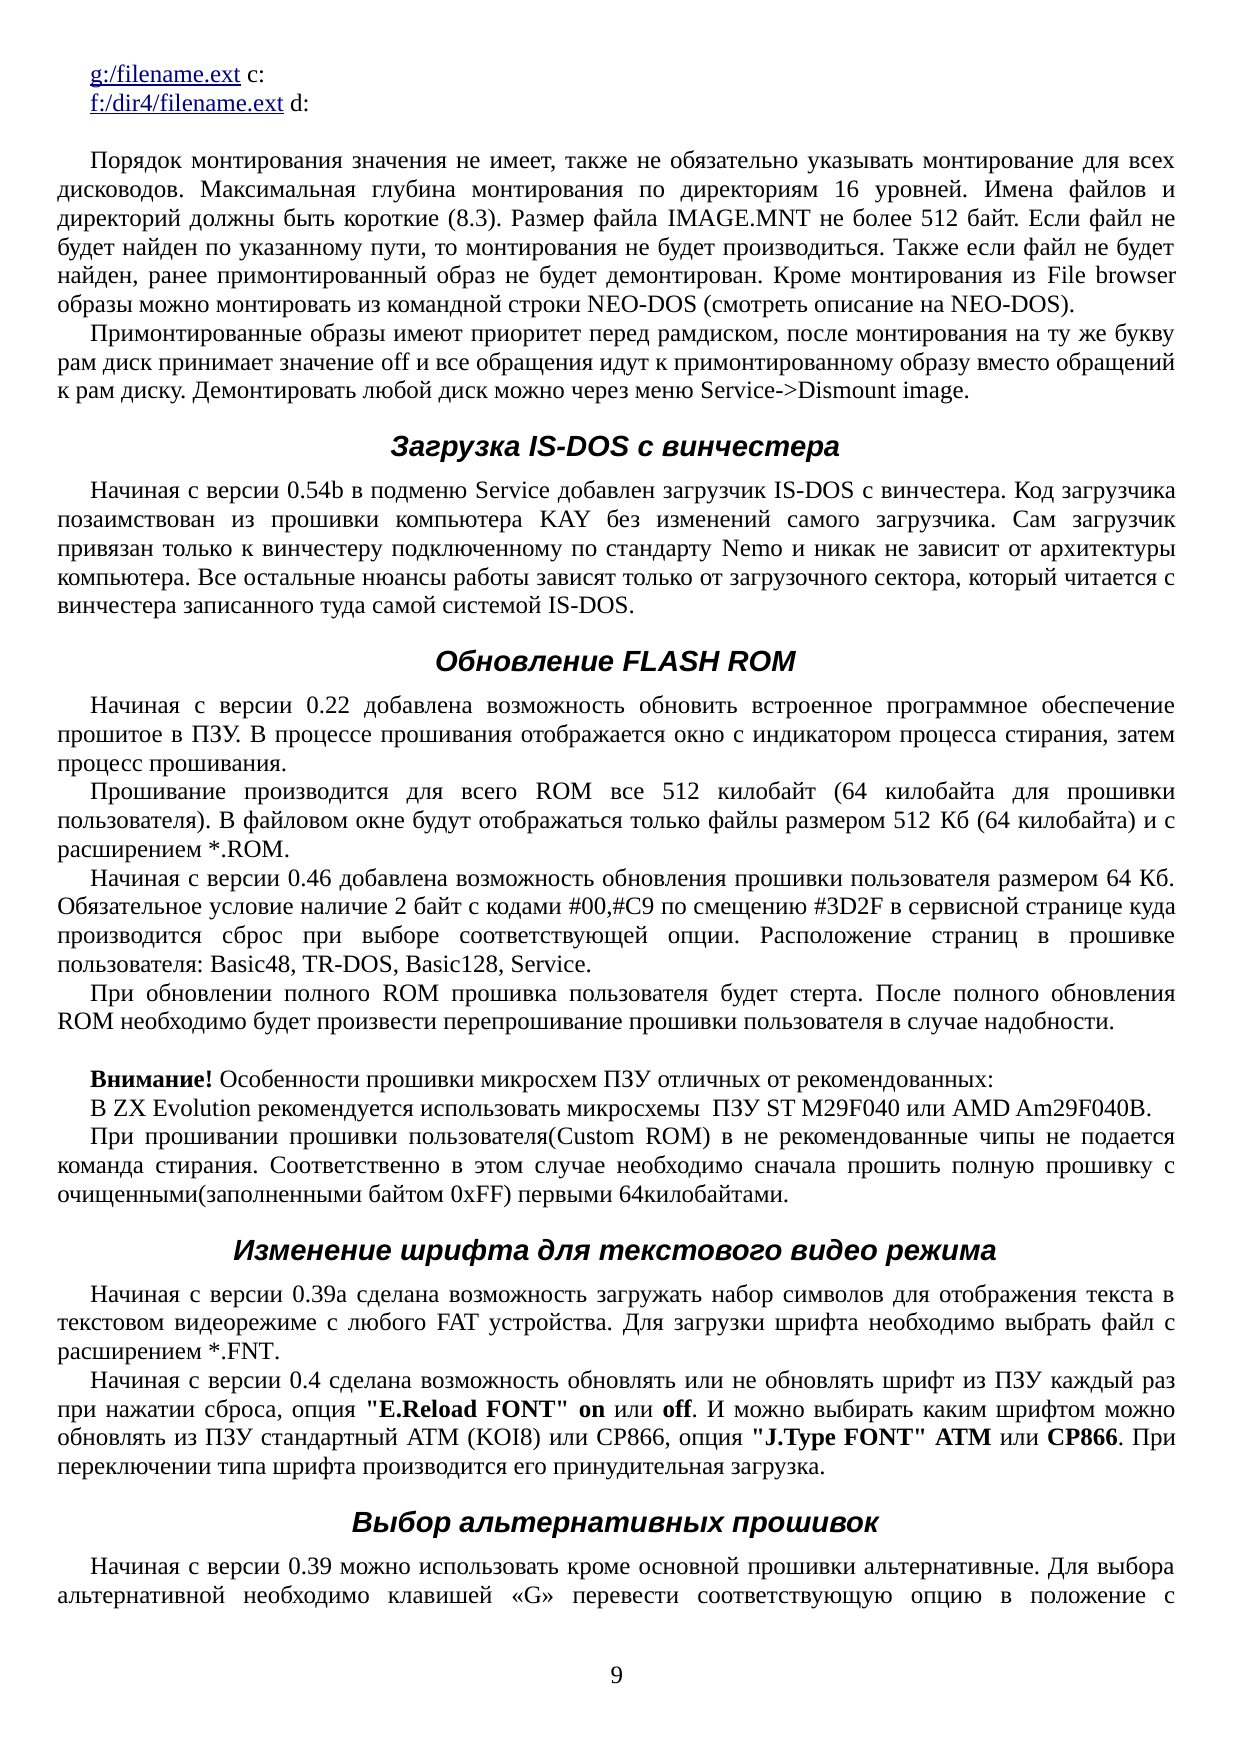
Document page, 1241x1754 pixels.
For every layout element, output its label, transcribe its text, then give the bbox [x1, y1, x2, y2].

text Внимание! Особенности прошивки микросхем ПЗУ отличных от рекомендованных: [57, 1064, 1176, 1093]
text Начиная с версии 0.39 можно использовать кроме основной прошивки альтернативные. Для выбора альтернативной необходимо клавишей «G» перевести соответствующую опцию в положение с [57, 1551, 1176, 1608]
text Примонтированные образы имеют приоритет перед рамдиском, после монтирования на ту же букву рам диск принимает значение off и все обращения идут к примонтированному образу вместо обращений к рам диску. Демонтировать любой диск можно через меню Service->Dismount image. [57, 318, 1176, 404]
text f:/dir4/filename.ext d: [57, 88, 1176, 117]
text При прошивании прошивки пользователя(Custom ROM) в не рекомендованные чипы не подается команда стирания. Соответственно в этом случае необходимо сначала прошить полную прошивку с очищенными(заполненными байтом 0xFF) первыми 64килобайтами. [57, 1121, 1176, 1208]
text Начиная с версии 0.54b в подменю Service добавлен загрузчик IS-DOS с винчестера. Код загрузчика позаимствован из прошивки компьютера KAY без изменений самого загрузчика. Сам загрузчик привязан только к винчестеру подключенному по стандарту Nemo и никак не зависит от архитектуры компьютера. Все остальные нюансы работы зависят только от загрузочного сектора, который читается с винчестера записанного туда самой системой IS-DOS. [57, 475, 1176, 619]
subtitle Обновление FLASH ROM [57, 644, 1176, 678]
text Порядок монтирования значения не имеет, также не обязательно указывать монтирование для всех дисководов. Максимальная глубина монтирования по директориям 16 уровней. Имена файлов и директорий должны быть короткие (8.3). Размер файла IMAGE.MNT не более 512 байт. Если файл не будет найден по указанному пути, то монтирования не будет производиться. Также если файл не будет найден, ранее примонтированный образ не будет демонтирован. Кроме монтирования из File browser образы можно монтировать из командной строки NEO-DOS (смотреть описание на NEO-DOS). [57, 146, 1176, 318]
subtitle Изменение шрифта для текстового видео режима [57, 1233, 1176, 1266]
text Прошивание производится для всего ROM все 512 килобайт (64 килобайта для прошивки пользователя). В файловом окне будут отображаться только файлы размером 512 Кб (64 килобайта) и с расширением *.ROM. [57, 776, 1176, 863]
text g:/filename.ext c: [57, 59, 1176, 88]
text Начиная с версии 0.39а сделана возможность загружать набор символов для отображения текста в текстовом видеорежиме с любого FAT устройства. Для загрузки шрифта необходимо выбрать файл с расширением *.FNT. [57, 1279, 1176, 1365]
text Начиная с версии 0.46 добавлена возможность обновления прошивки пользователя размером 64 Кб. Обязательное условие наличие 2 байт с кодами #00,#C9 по смещению #3D2F в сервисной странице куда производится сброс при выборе соответствующей опции. Расположение страниц в прошивке пользователя: Basic48, TR-DOS, Basic128, Service. [57, 863, 1176, 978]
text В ZX Evolution рекомендуется использовать микросхемы ПЗУ ST M29F040 или AMD Am29F040B. [57, 1093, 1176, 1121]
subtitle Загрузка IS-DOS с винчестера [57, 429, 1176, 463]
text При обновлении полного ROM прошивка пользователя будет стерта. После полного обновления ROM необходимо будет произвести перепрошивание прошивки пользователя в случае надобности. [57, 978, 1176, 1035]
text Начиная с версии 0.22 добавлена возможность обновить встроенное программное обеспечение прошитое в ПЗУ. В процессе прошивания отображается окно с индикатором процесса стирания, затем процесс прошивания. [57, 690, 1176, 776]
subtitle Выбор альтернативных прошивок [57, 1505, 1176, 1538]
text Начиная с версии 0.4 сделана возможность обновлять или не обновлять шрифт из ПЗУ каждый раз при нажатии сброса, опция "E.Reload FONT" on или off. И можно выбирать каким шрифтом можно обновлять из ПЗУ стандартный ATM (KOI8) или CP866, опция "J.Type FONT" ATM или CP866. При переключении типа шрифта производится его принудительная загрузка. [57, 1365, 1176, 1480]
